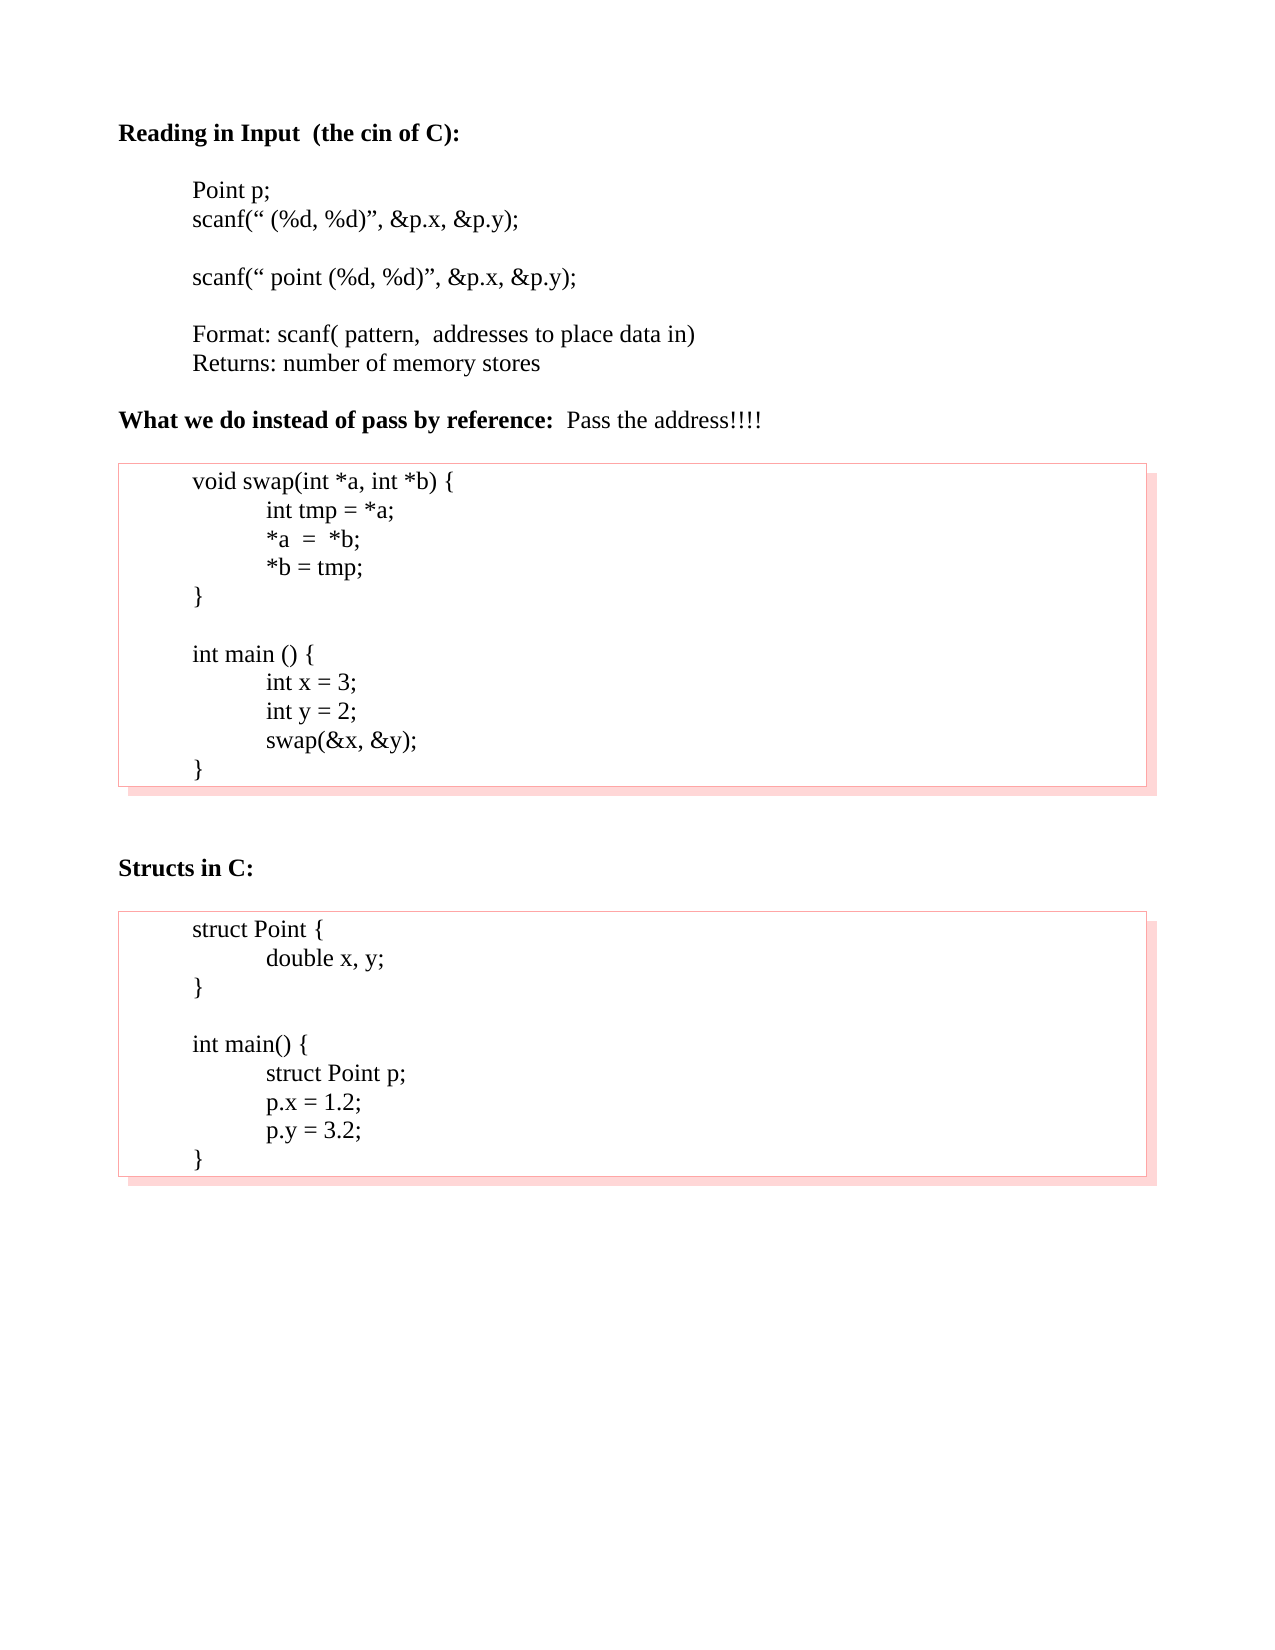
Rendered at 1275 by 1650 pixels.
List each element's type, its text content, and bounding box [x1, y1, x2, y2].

text *b = tmp; [119, 549, 1146, 578]
text Returns: number of memory stores [118, 348, 1157, 377]
text void swap(int *a, int *b) { [119, 464, 1146, 492]
text scanf(“ point (%d, %d)”, &p.x, &p.y); [118, 262, 1157, 291]
text } [119, 968, 1146, 1000]
text } [119, 1141, 1146, 1176]
text Point p; [118, 176, 1157, 204]
text int main() { [119, 1026, 1146, 1055]
text *a = *b; [119, 521, 1146, 549]
text Reading in Input (the cin of C): [118, 118, 1157, 147]
text int tmp = *a; [119, 492, 1146, 521]
text int y = 2; [119, 693, 1146, 722]
text p.x = 1.2; [119, 1083, 1146, 1112]
text swap(&x, &y); [119, 722, 1146, 751]
text p.y = 3.2; [119, 1112, 1146, 1141]
text double x, y; [119, 940, 1146, 968]
text int x = 3; [119, 664, 1146, 693]
text Structs in C: [118, 853, 1157, 882]
text What we do instead of pass by reference: Pass the address!!!! [118, 406, 1157, 434]
text scanf(“ (%d, %d)”, &p.x, &p.y); [118, 204, 1157, 233]
text } [119, 578, 1146, 610]
text } [119, 751, 1146, 786]
text struct Point { [119, 912, 1146, 940]
text struct Point p; [119, 1055, 1146, 1083]
text int main () { [119, 636, 1146, 664]
text Format: scanf( pattern, addresses to place data in) [118, 319, 1157, 348]
